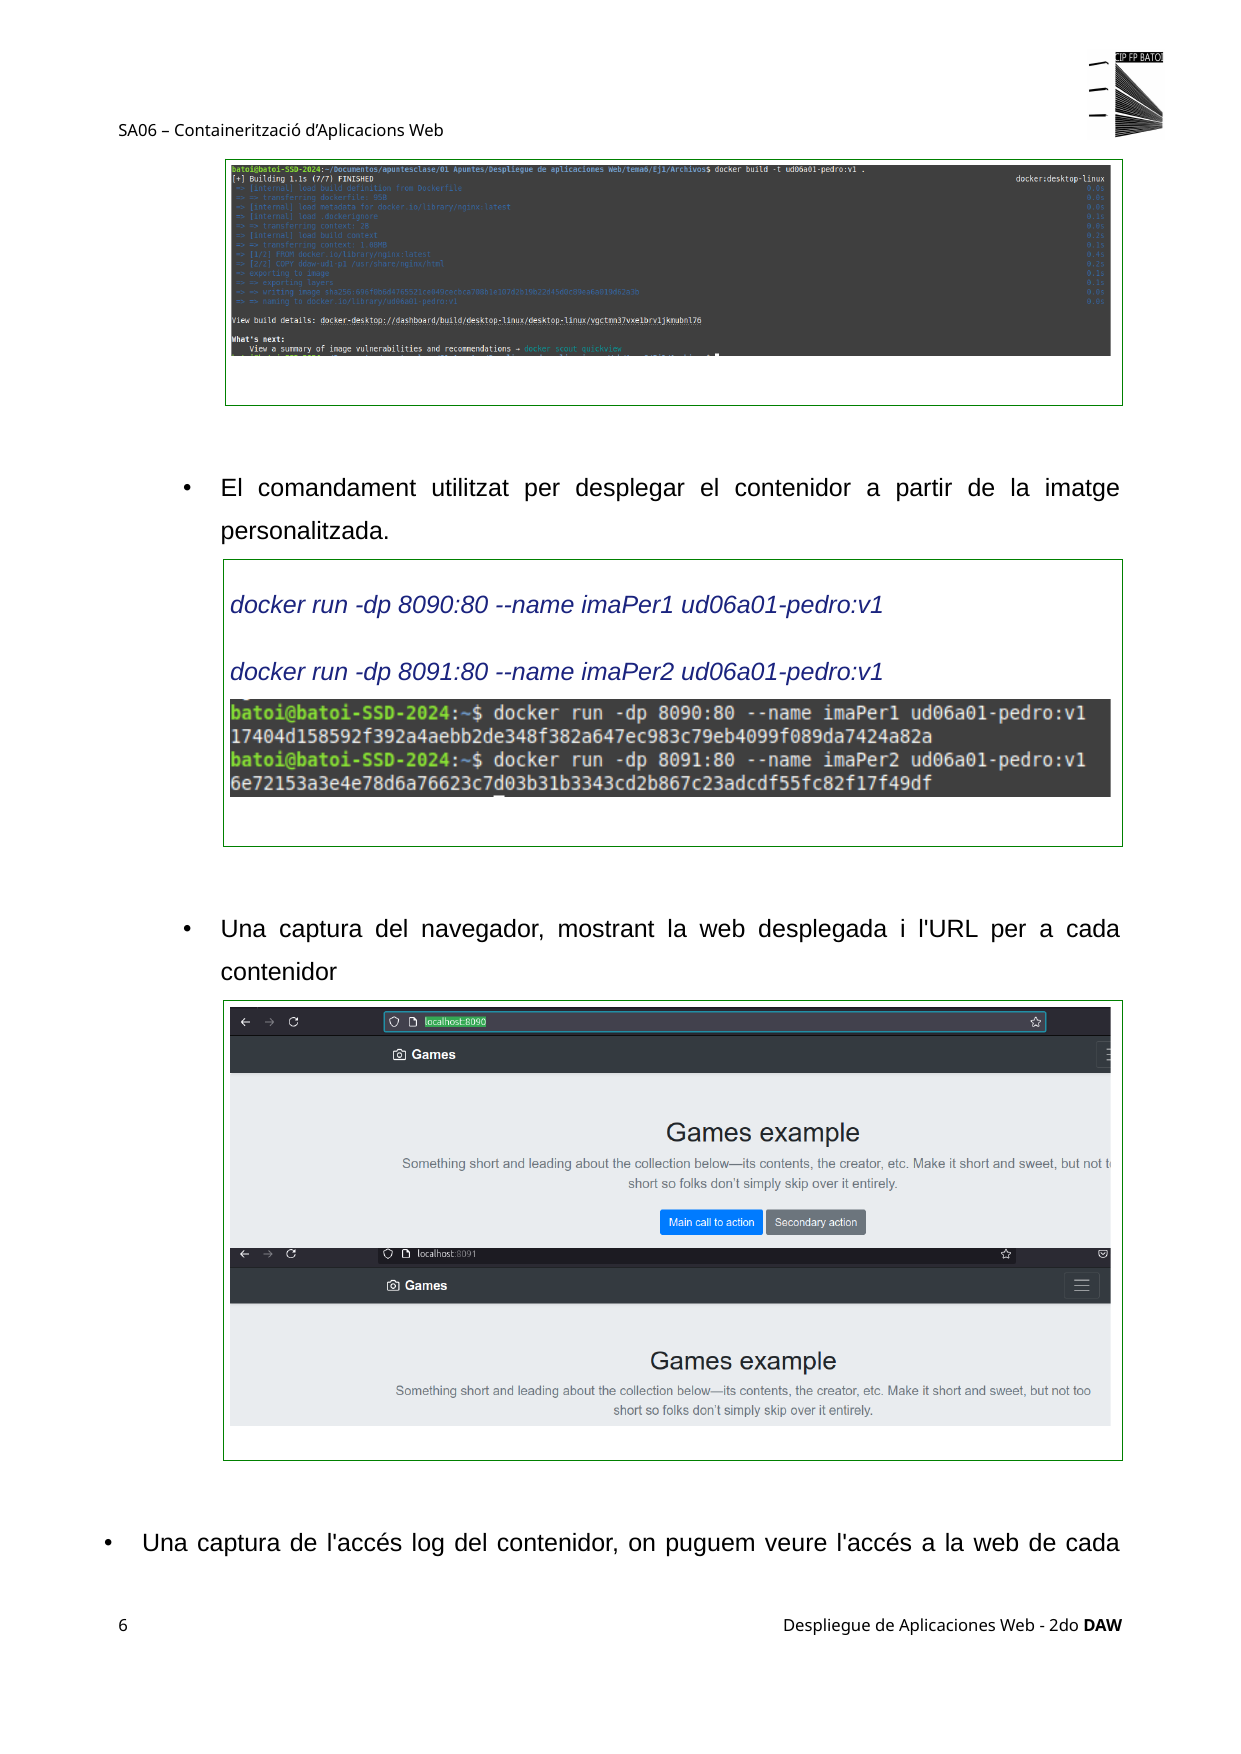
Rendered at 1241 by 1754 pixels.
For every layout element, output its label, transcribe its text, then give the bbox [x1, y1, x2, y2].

list El comandament utilitzat per desplegar el contenidor a partir de la imatge personalitzada. [183, 473, 1122, 545]
table_header docker run -dp 8090:80 --name imaPer1 ud06a01-pedro:v1 docker run -dp 8091:80 --name imaPer2 ud06a01-pedro:v1 [224, 560, 1122, 699]
table_header [224, 700, 1122, 846]
picture [231, 165, 1111, 356]
picture [230, 699, 1111, 797]
list Una captura de l'accés log del contenidor, on puguem veure l'accés a la web de cada [104, 1528, 1122, 1557]
table_header [226, 160, 1122, 405]
picture [1087, 49, 1165, 140]
table_header [224, 1001, 1122, 1460]
list Una captura del navegador, mostrant la web desplegada i l'URL per a cada contenidor [183, 914, 1122, 986]
picture [230, 1007, 1111, 1426]
